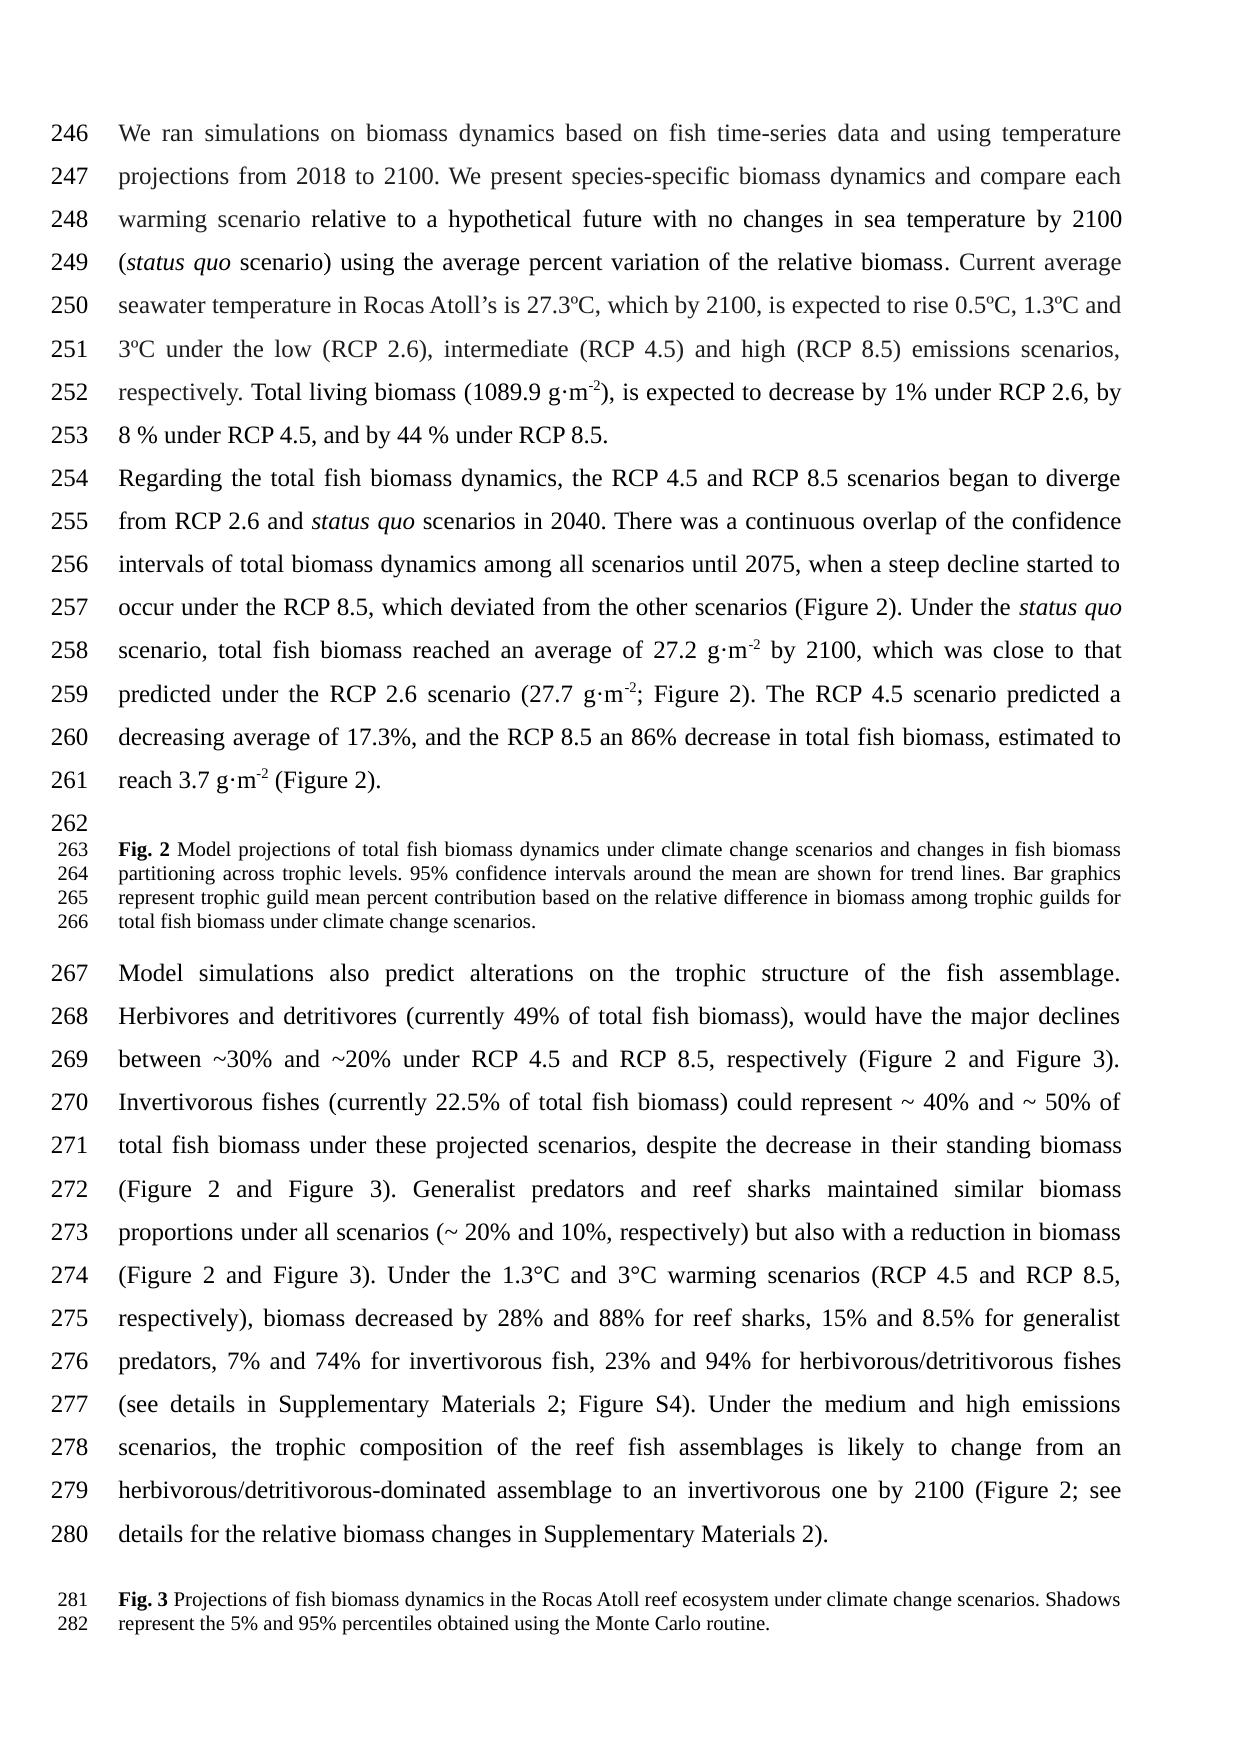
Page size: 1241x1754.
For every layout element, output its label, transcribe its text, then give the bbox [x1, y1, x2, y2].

text Regarding the total fish biomass dynamics, the RCP 4.5 and RCP 8.5 scenarios began to diverge from RCP 2.6 and status quo scenarios in 2040. There was a continuous overlap of the confidence intervals of total biomass dynamics among all scenarios until 2075, when a steep decline started to occur under the RCP 8.5, which deviated from the other scenarios (Figure 2). Under the status quo scenario, total fish biomass reached an average of 27.2 g·m-2 by 2100, which was close to that predicted under the RCP 2.6 scenario (27.7 g·m-2; Figure 2). The RCP 4.5 scenario predicted a decreasing average of 17.3%, and the RCP 8.5 an 86% decrease in total fish biomass, estimated to reach 3.7 g·m-2 (Figure 2). [118, 463, 1122, 794]
text Fig. 2 Model projections of total fish biomass dynamics under climate change scenarios and changes in fish biomass partitioning across trophic levels. 95% confidence intervals around the mean are shown for trend lines. Bar graphics represent trophic guild mean percent contribution based on the relative difference in biomass among trophic guilds for total fish biomass under climate change scenarios. [118, 837, 1122, 933]
text Fig. 3 Projections of fish biomass dynamics in the Rocas Atoll reef ecosystem under climate change scenarios. Shadows represent the 5% and 95% percentiles obtained using the Monte Carlo routine. [118, 1587, 1122, 1635]
text We ran simulations on biomass dynamics based on fish time-series data and using temperature projections from 2018 to 2100. We present species-specific biomass dynamics and compare each warming scenario relative to a hypothetical future with no changes in sea temperature by 2100 (status quo scenario) using the average percent variation of the relative biomass. Current average seawater temperature in Rocas Atoll’s is 27.3ºC, which by 2100, is expected to rise 0.5ºC, 1.3ºC and 3ºC under the low (RCP 2.6), intermediate (RCP 4.5) and high (RCP 8.5) emissions scenarios, respectively. Total living biomass (1089.9 g·m-2), is expected to decrease by 1% under RCP 2.6, by 8 % under RCP 4.5, and by 44 % under RCP 8.5. [118, 118, 1122, 449]
text Model simulations also predict alterations on the trophic structure of the fish assemblage. Herbivores and detritivores (currently 49% of total fish biomass), would have the major declines between ~30% and ~20% under RCP 4.5 and RCP 8.5, respectively (Figure 2 and Figure 3). Invertivorous fishes (currently 22.5% of total fish biomass) could represent ~ 40% and ~ 50% of total fish biomass under these projected scenarios, despite the decrease in their standing biomass (Figure 2 and Figure 3). Generalist predators and reef sharks maintained similar biomass proportions under all scenarios (~ 20% and 10%, respectively) but also with a reduction in biomass (Figure 2 and Figure 3). Under the 1.3°C and 3°C warming scenarios (RCP 4.5 and RCP 8.5, respectively), biomass decreased by 28% and 88% for reef sharks, 15% and 8.5% for generalist predators, 7% and 74% for invertivorous fish, 23% and 94% for herbivorous/detritivorous fishes (see details in Supplementary Materials 2; Figure S4). Under the medium and high emissions scenarios, the trophic composition of the reef fish assemblages is likely to change from an herbivorous/detritivorous-dominated assemblage to an invertivorous one by 2100 (Figure 2; see details for the relative biomass changes in Supplementary Materials 2). [118, 958, 1122, 1547]
